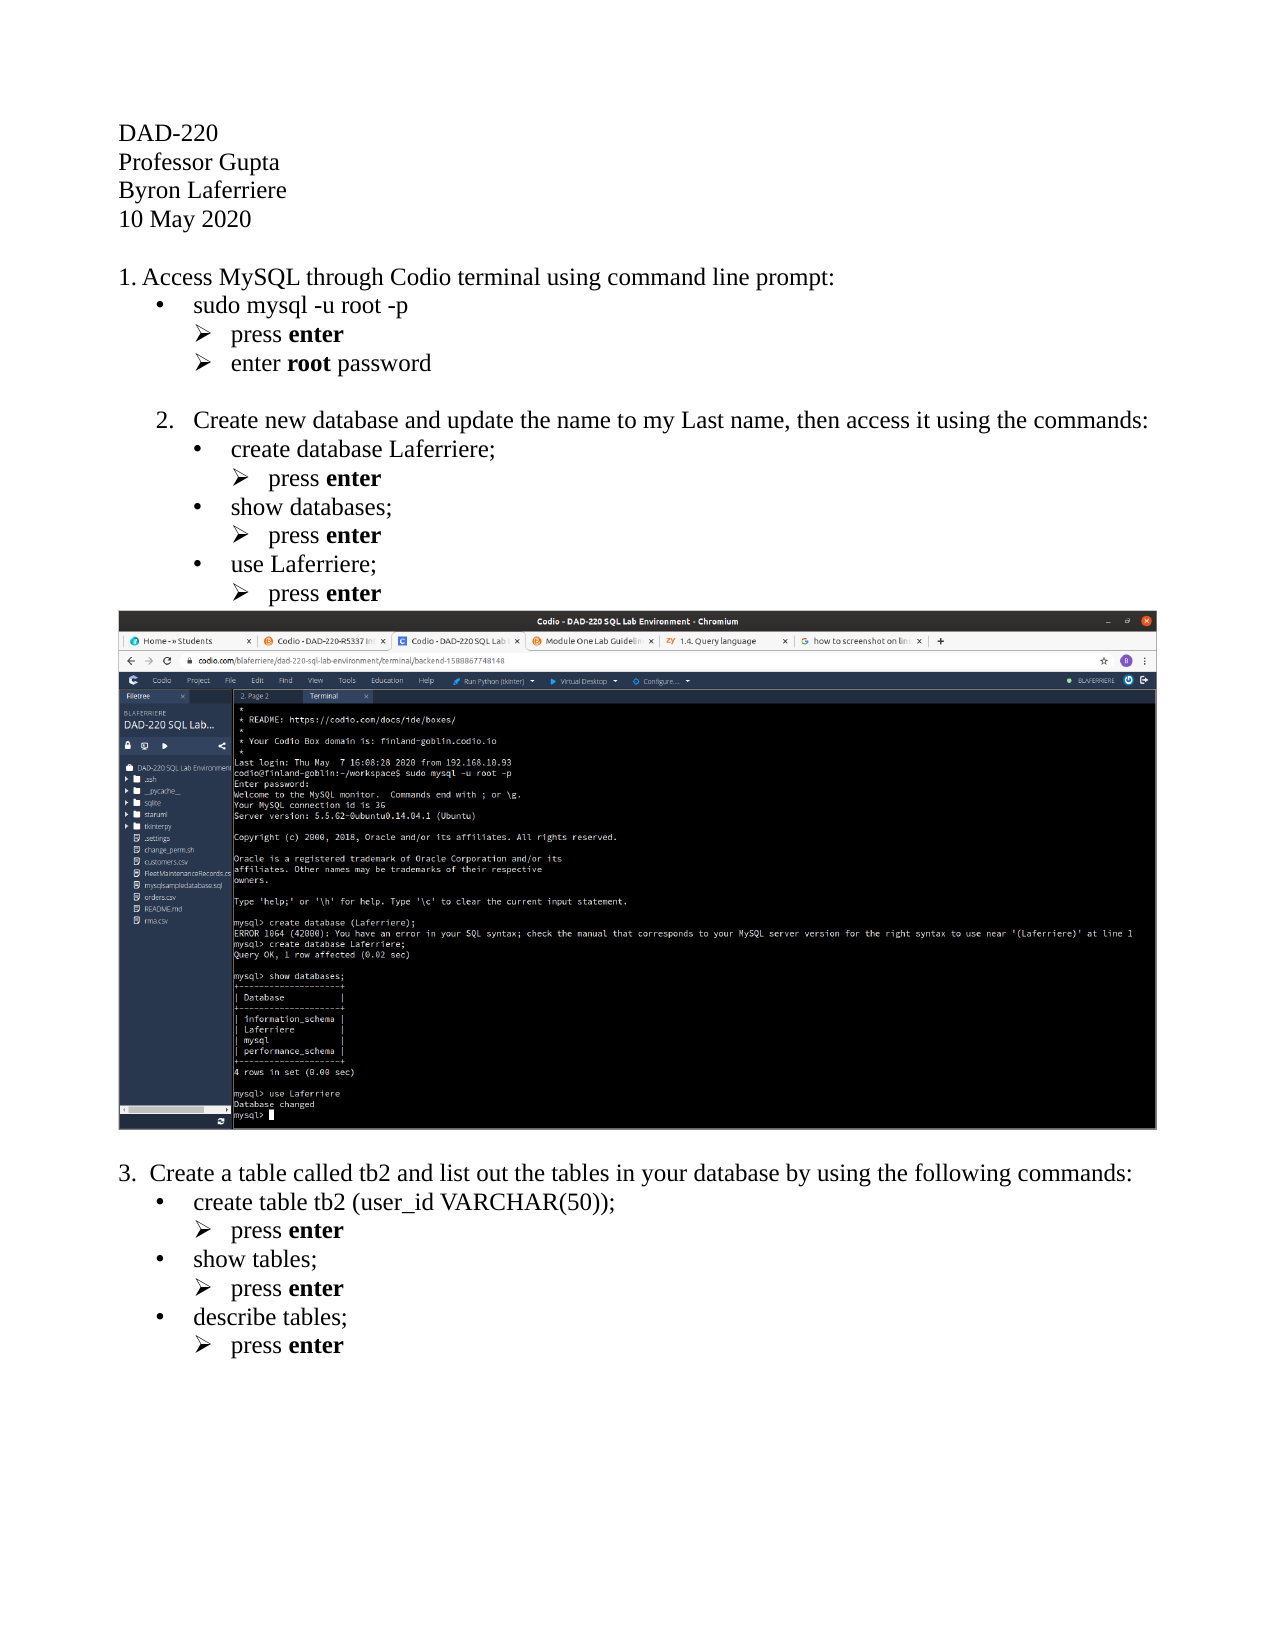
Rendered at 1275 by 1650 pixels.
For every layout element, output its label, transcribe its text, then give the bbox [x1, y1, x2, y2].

picture [118, 610, 1157, 1130]
text Professor Gupta [118, 147, 1157, 176]
list enter root password [193, 348, 1157, 377]
list sudo mysql -u root -p [156, 291, 1157, 319]
list press enter [231, 578, 1157, 607]
list press enter [193, 1331, 1157, 1359]
list press enter [193, 1273, 1157, 1302]
list use Laferriere; [193, 549, 1157, 578]
list describe tables; [156, 1302, 1157, 1331]
text 1. Access MySQL through Codio terminal using command line prompt: [118, 262, 1157, 291]
text DAD-220 [118, 118, 1157, 147]
list create database Laferriere; [193, 434, 1157, 463]
list create table tb2 (user_id VARCHAR(50)); [156, 1187, 1157, 1216]
list show tables; [156, 1244, 1157, 1273]
text 10 May 2020 [118, 204, 1157, 233]
text 3. Create a table called tb2 and list out the tables in your database by using the following commands: [118, 1158, 1157, 1187]
text Byron Laferriere [118, 176, 1157, 204]
list press enter [193, 319, 1157, 348]
list press enter [231, 463, 1157, 492]
list show databases; [193, 492, 1157, 521]
list press enter [193, 1216, 1157, 1244]
list press enter [231, 521, 1157, 549]
list Create new database and update the name to my Last name, then access it using the commands: [156, 406, 1157, 434]
